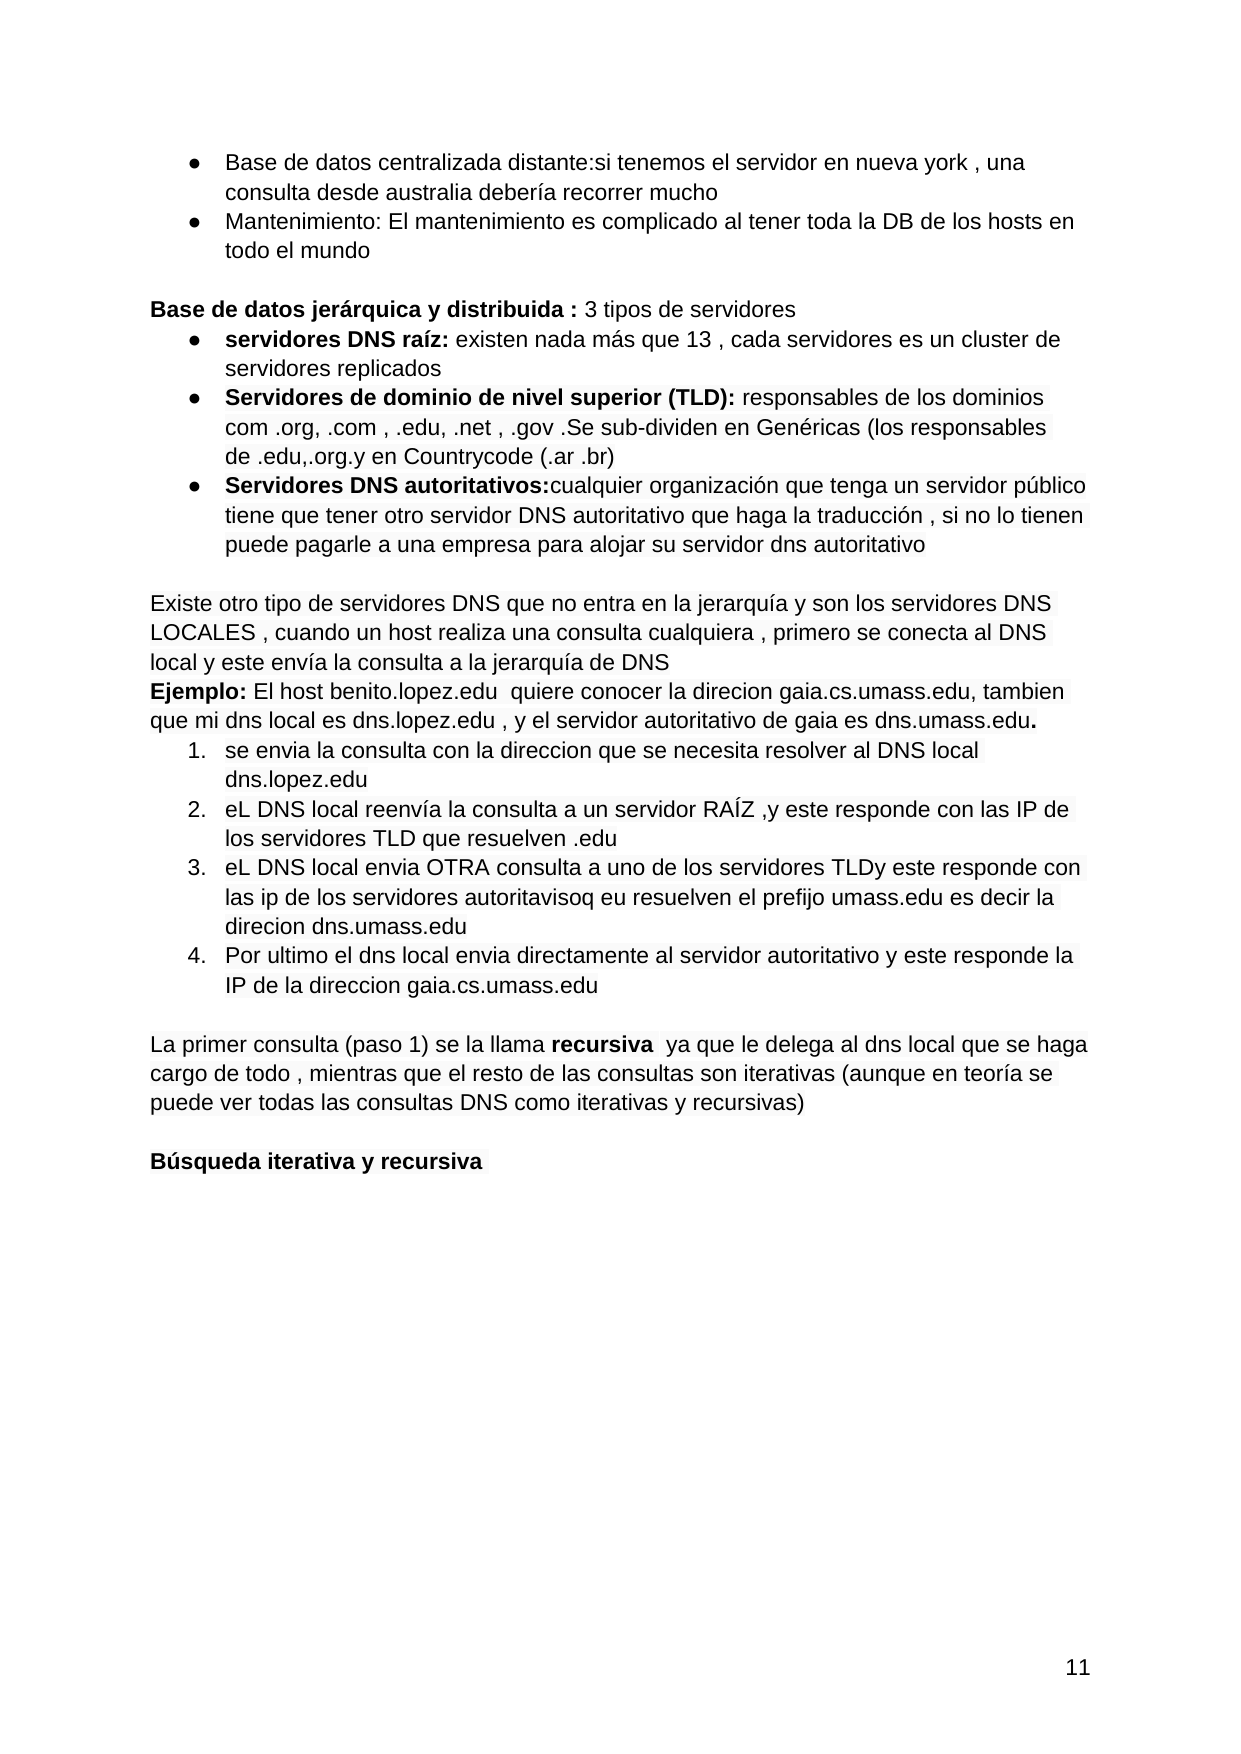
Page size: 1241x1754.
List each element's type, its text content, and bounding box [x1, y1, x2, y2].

list eL DNS local envia OTRA consulta a uno de los servidores TLDy este responde con las ip de los servidores autoritavisoq eu resuelven el prefijo umass.edu es decir la direcion dns.umass.edu [187, 855, 1091, 939]
text La primer consulta (paso 1) se la llama recursiva ya que le delega al dns local que se haga cargo de todo , mientras que el resto de las consultas son iterativas (aunque en teoría se puede ver todas las consultas DNS como iterativas y recursivas) [150, 1031, 1091, 1116]
list servidores DNS raíz: existen nada más que 13 , cada servidores es un cluster de servidores replicados [187, 326, 1091, 381]
list Mantenimiento: El mantenimiento es complicado al tener toda la DB de los hosts en todo el mundo [187, 209, 1091, 264]
list Base de datos centralizada distante:si tenemos el servidor en nueva york , una consulta desde australia debería recorrer mucho [187, 150, 1091, 205]
text Existe otro tipo de servidores DNS que no entra en la jerarquía y son los servidores DNS LOCALES , cuando un host realiza una consulta cualquiera , primero se conecta al DNS local y este envía la consulta a la jerarquía de DNS [150, 591, 1091, 675]
list eL DNS local reenvía la consulta a un servidor RAÍZ ,y este responde con las IP de los servidores TLD que resuelven .edu [187, 796, 1091, 851]
list Servidores de dominio de nivel superior (TLD): responsables de los dominios com .org, .com , .edu, .net , .gov .Se sub-dividen en Genéricas (los responsables de .edu,.org.y en Countrycode (.ar .br) [187, 385, 1091, 469]
text Búsqueda iterativa y recursiva [150, 1149, 1091, 1174]
list Servidores DNS autoritativos:cualquier organización que tenga un servidor público tiene que tener otro servidor DNS autoritativo que haga la traducción , si no lo tienen puede pagarle a una empresa para alojar su servidor dns autoritativo [187, 473, 1091, 557]
list Por ultimo el dns local envia directamente al servidor autoritativo y este responde la IP de la direccion gaia.cs.umass.edu [187, 943, 1091, 998]
text Ejemplo: El host benito.lopez.edu quiere conocer la direcion gaia.cs.umass.edu, tambien que mi dns local es dns.lopez.edu , y el servidor autoritativo de gaia es dns.umass.edu. [150, 679, 1091, 734]
text Base de datos jerárquica y distribuida : 3 tipos de servidores [150, 297, 1091, 322]
list se envia la consulta con la direccion que se necesita resolver al DNS local dns.lopez.edu [187, 737, 1091, 792]
